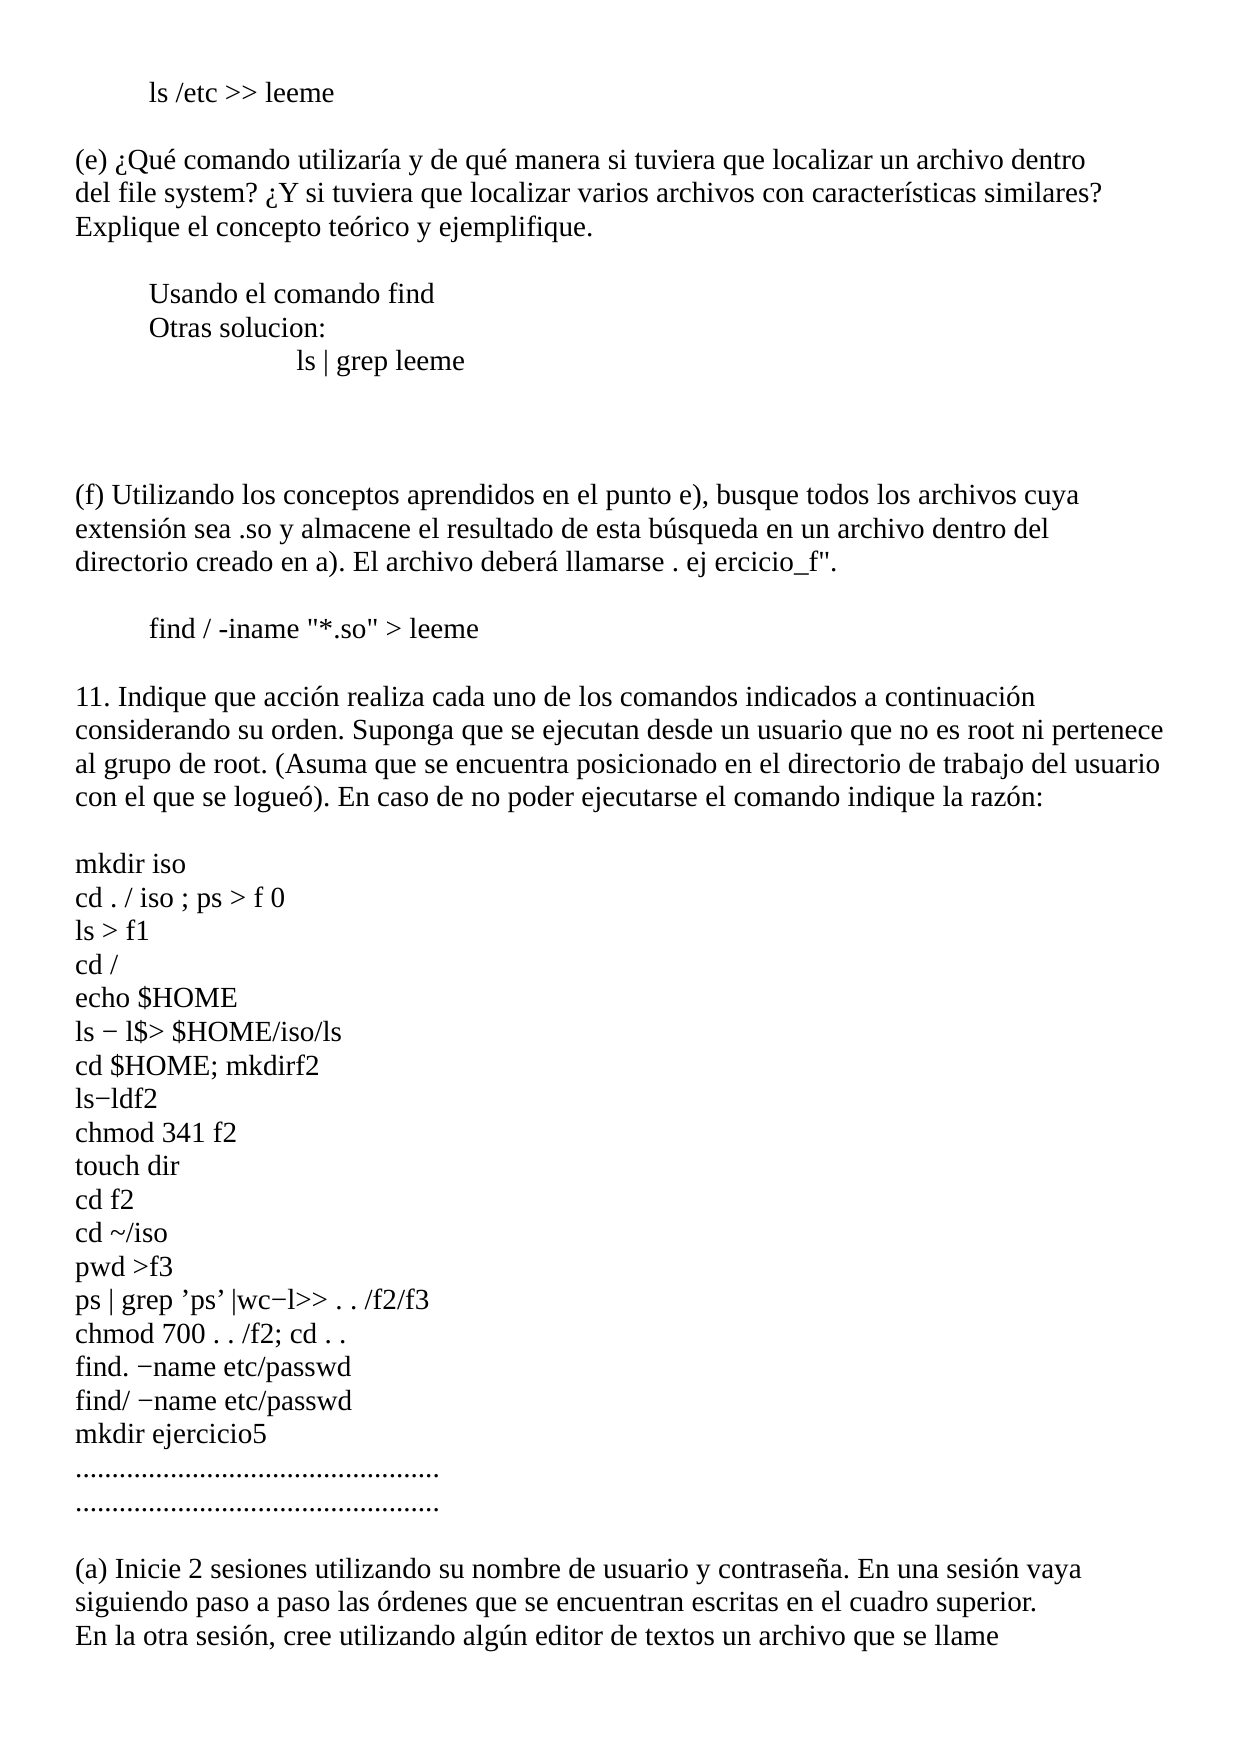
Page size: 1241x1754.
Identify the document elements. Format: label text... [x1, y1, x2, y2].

text pwd >f3 [75, 1249, 1165, 1282]
text mkdir ejercicio5 [75, 1417, 1165, 1450]
text (e) ¿Qué comando utilizaría y de qué manera si tuviera que localizar un archivo dentro [75, 142, 1165, 176]
text cd f2 [75, 1182, 1165, 1215]
text mkdir iso [75, 846, 1165, 880]
text del file system? ¿Y si tuviera que localizar varios archivos con características similares? [75, 176, 1165, 209]
text directorio creado en a). El archivo deberá llamarse . ej ercicio_f". [75, 544, 1165, 578]
text En la otra sesión, cree utilizando algún editor de textos un archivo que se llame [75, 1618, 1165, 1651]
text ls−ldf2 [75, 1081, 1165, 1115]
text siguiendo paso a paso las órdenes que se encuentran escritas en el cuadro superior. [75, 1584, 1165, 1618]
text .................................................. [75, 1450, 1165, 1484]
text find/ −name etc/passwd [75, 1383, 1165, 1417]
text touch dir [75, 1148, 1165, 1182]
text 11. Indique que acción realiza cada uno de los comandos indicados a continuación considerando su orden. Suponga que se ejecutan desde un usuario que no es root ni pertenece al grupo de root. (Asuma que se encuentra posicionado en el directorio de trabajo del usuario con el que se logueó). En caso de no poder ejecutarse el comando indique la razón: [75, 679, 1165, 813]
text (a) Inicie 2 sesiones utilizando su nombre de usuario y contraseña. En una sesión vaya [75, 1551, 1165, 1584]
text .................................................. [75, 1484, 1165, 1517]
text Otras solucion: [75, 310, 1165, 343]
text chmod 700 . . /f2; cd . . [75, 1316, 1165, 1349]
text Explique el concepto teórico y ejemplifique. [75, 209, 1165, 243]
text cd $HOME; mkdirf2 [75, 1048, 1165, 1081]
text extensión sea .so y almacene el resultado de esta búsqueda en un archivo dentro del [75, 511, 1165, 544]
text ls /etc >> leeme [75, 75, 1165, 108]
text ps | grep ’ps’ |wc−l>> . . /f2/f3 [75, 1282, 1165, 1316]
text cd ~/iso [75, 1215, 1165, 1249]
text (f) Utilizando los conceptos aprendidos en el punto e), busque todos los archivos cuya [75, 477, 1165, 511]
text cd / [75, 947, 1165, 981]
text ls > f1 [75, 913, 1165, 947]
text echo $HOME [75, 981, 1165, 1014]
text find. −name etc/passwd [75, 1349, 1165, 1383]
text chmod 341 f2 [75, 1115, 1165, 1148]
text cd . / iso ; ps > f 0 [75, 880, 1165, 913]
text find / -iname "*.so" > leeme [75, 612, 1165, 645]
text ls | grep leeme [75, 343, 1165, 377]
text ls − l$> $HOME/iso/ls [75, 1014, 1165, 1048]
text Usando el comando find [75, 276, 1165, 310]
